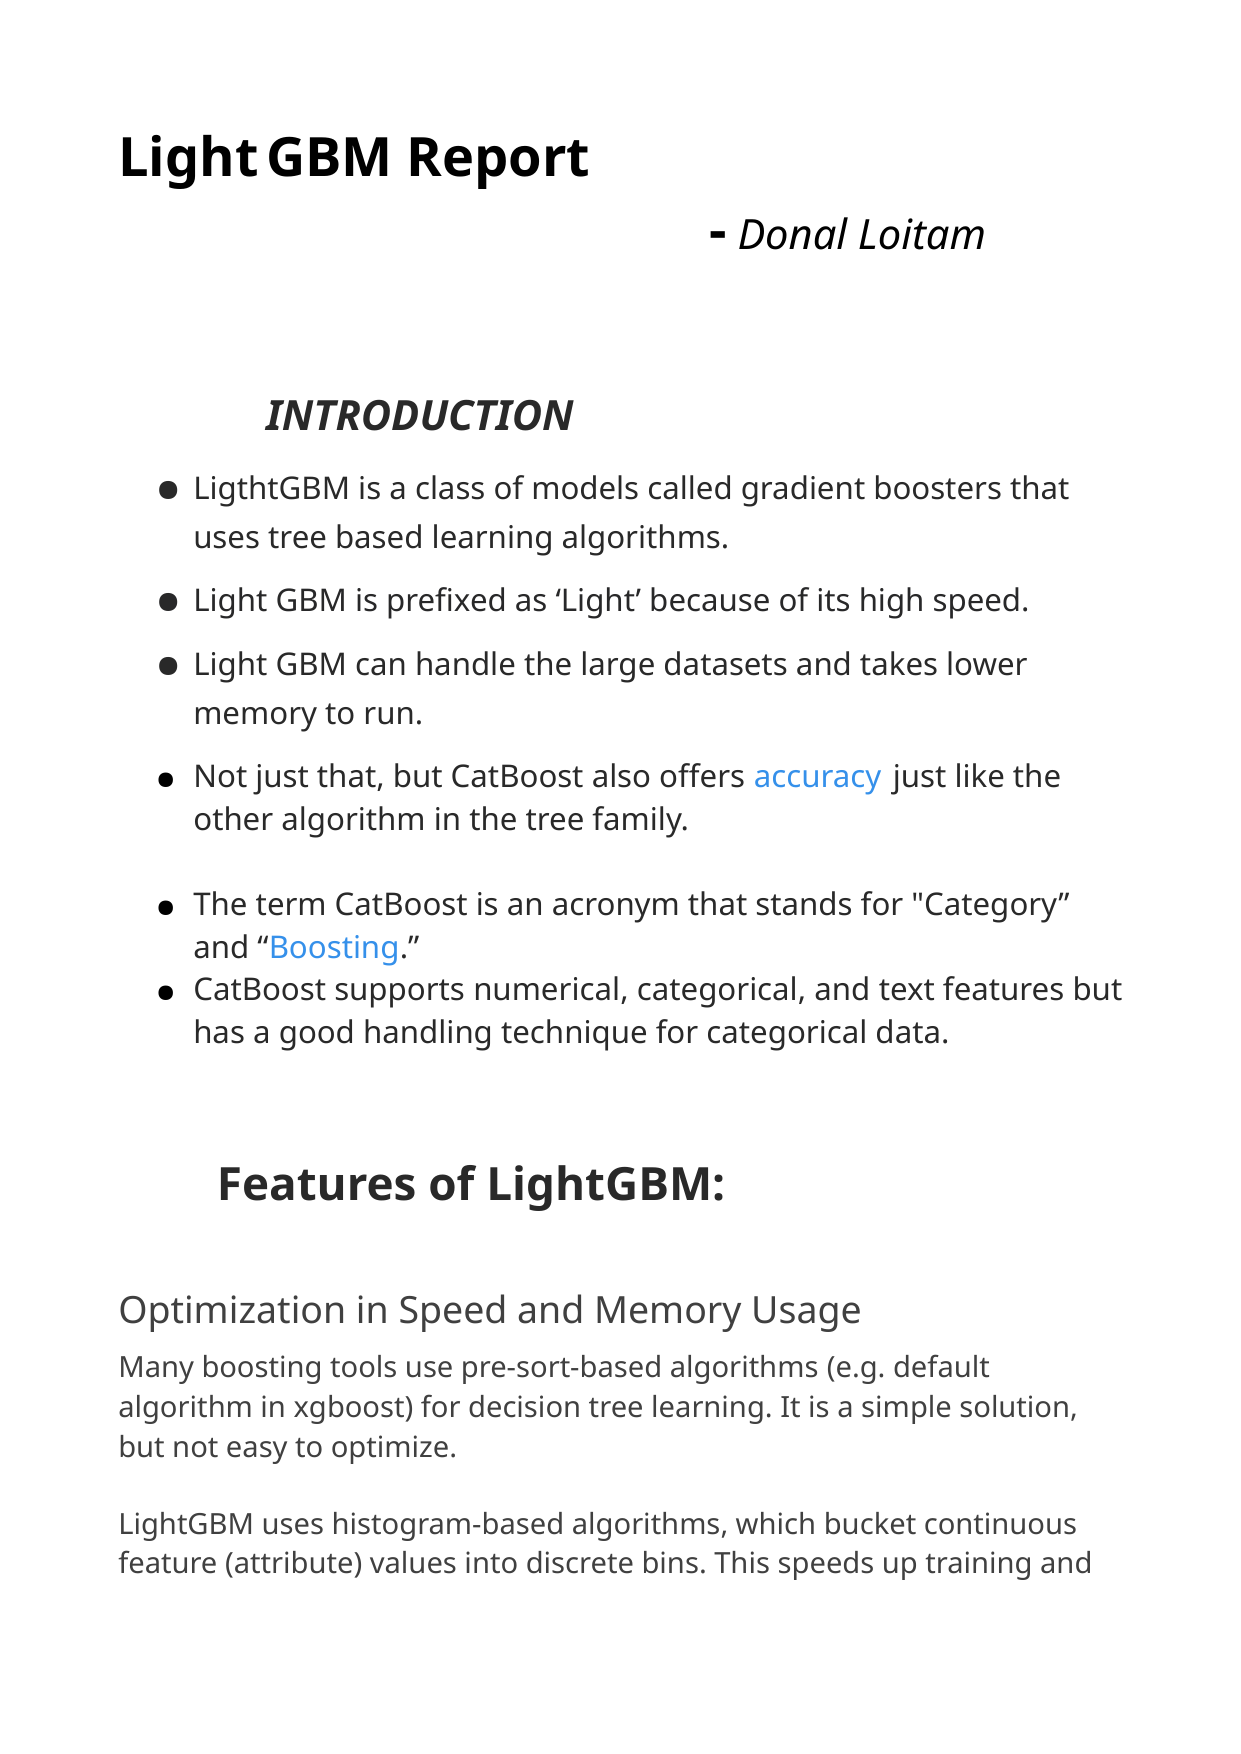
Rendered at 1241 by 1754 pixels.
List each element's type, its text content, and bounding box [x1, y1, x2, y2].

text - Donal Loitam [118, 192, 1122, 266]
list Not just that, but CatBoost also offers accuracy just like the other algorithm in the tree family. [156, 754, 1122, 839]
list Light GBM can handle the large datasets and takes lower memory to run. [156, 642, 1122, 733]
text LightGBM uses histogram-based algorithms, which bucket continuous feature (attribute) values into discrete bins. This speeds up training and [118, 1503, 1122, 1582]
text Many boosting tools use pre-sort-based algorithms (e.g. default algorithm in xgboost) for decision tree learning. It is a simple solution, but not easy to optimize. [118, 1347, 1122, 1466]
list Light GBM is prefixed as ‘Light’ because of its high speed. [156, 578, 1122, 621]
list LigthtGBM is a class of models called gradient boosters that uses tree based learning algorithms. [156, 466, 1122, 557]
list The term CatBoost is an acronym that stands for "Category” and “Boosting.” [156, 882, 1122, 967]
subtitle Optimization in Speed and Memory Usage [118, 1283, 1122, 1334]
list CatBoost supports numerical, categorical, and text features but has a good handling technique for categorical data. [156, 967, 1122, 1052]
text Features of LightGBM: [118, 1152, 1122, 1214]
text INTRODUCTION [118, 386, 1122, 443]
text Light GBM Report [118, 118, 1122, 192]
